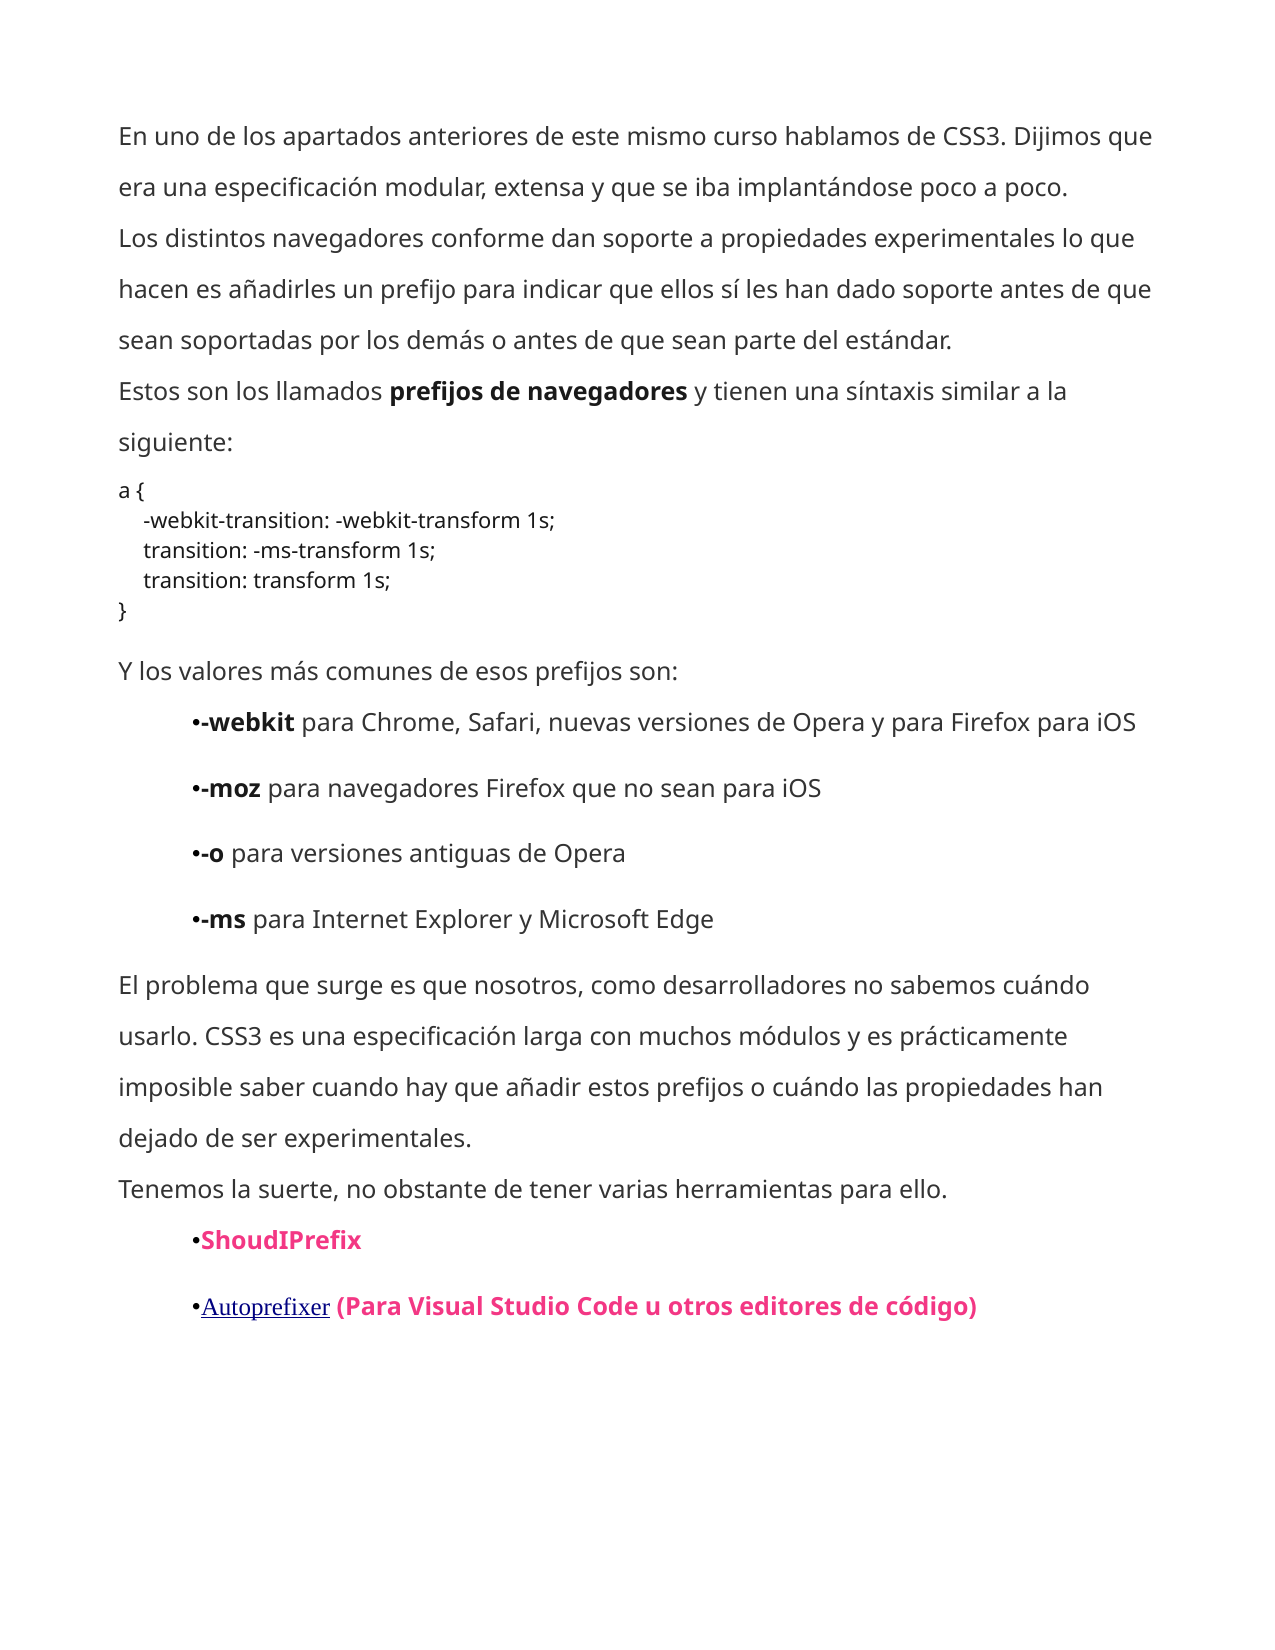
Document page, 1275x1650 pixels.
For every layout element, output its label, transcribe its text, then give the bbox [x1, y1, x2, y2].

text -webkit-transition: -webkit-transform 1s; [118, 505, 1157, 535]
text } [118, 594, 1157, 624]
list -ms para Internet Explorer y Microsoft Edge [118, 902, 1157, 936]
list Autoprefixer (Para Visual Studio Code u otros editores de código) [118, 1288, 1157, 1322]
text a { [118, 475, 1157, 505]
text Estos son los llamados prefijos de navegadores y tienen una síntaxis similar a la siguiente: [118, 373, 1157, 458]
text Los distintos navegadores conforme dan soporte a propiedades experimentales lo que hacen es añadirles un prefijo para indicar que ellos sí les han dado soporte antes de que sean soportadas por los demás o antes de que sean parte del estándar. [118, 220, 1157, 356]
list ShoudIPrefix [118, 1223, 1157, 1257]
text El problema que surge es que nosotros, como desarrolladores no sabemos cuándo usarlo. CSS3 es una especificación larga con muchos módulos y es prácticamente imposible saber cuando hay que añadir estos prefijos o cuándo las propiedades han dejado de ser experimentales. [118, 967, 1157, 1154]
text transition: -ms-transform 1s; [118, 535, 1157, 565]
list -webkit para Chrome, Safari, nuevas versiones de Opera y para Firefox para iOS [118, 705, 1157, 739]
text En uno de los apartados anteriores de este mismo curso hablamos de CSS3. Dijimos que era una especificación modular, extensa y que se iba implantándose poco a poco. [118, 118, 1157, 203]
text Y los valores más comunes de esos prefijos son: [118, 654, 1157, 688]
text Tenemos la suerte, no obstante de tener varias herramientas para ello. [118, 1172, 1157, 1206]
list -o para versiones antiguas de Opera [118, 836, 1157, 870]
list -moz para navegadores Firefox que no sean para iOS [118, 771, 1157, 804]
text transition: transform 1s; [118, 565, 1157, 594]
